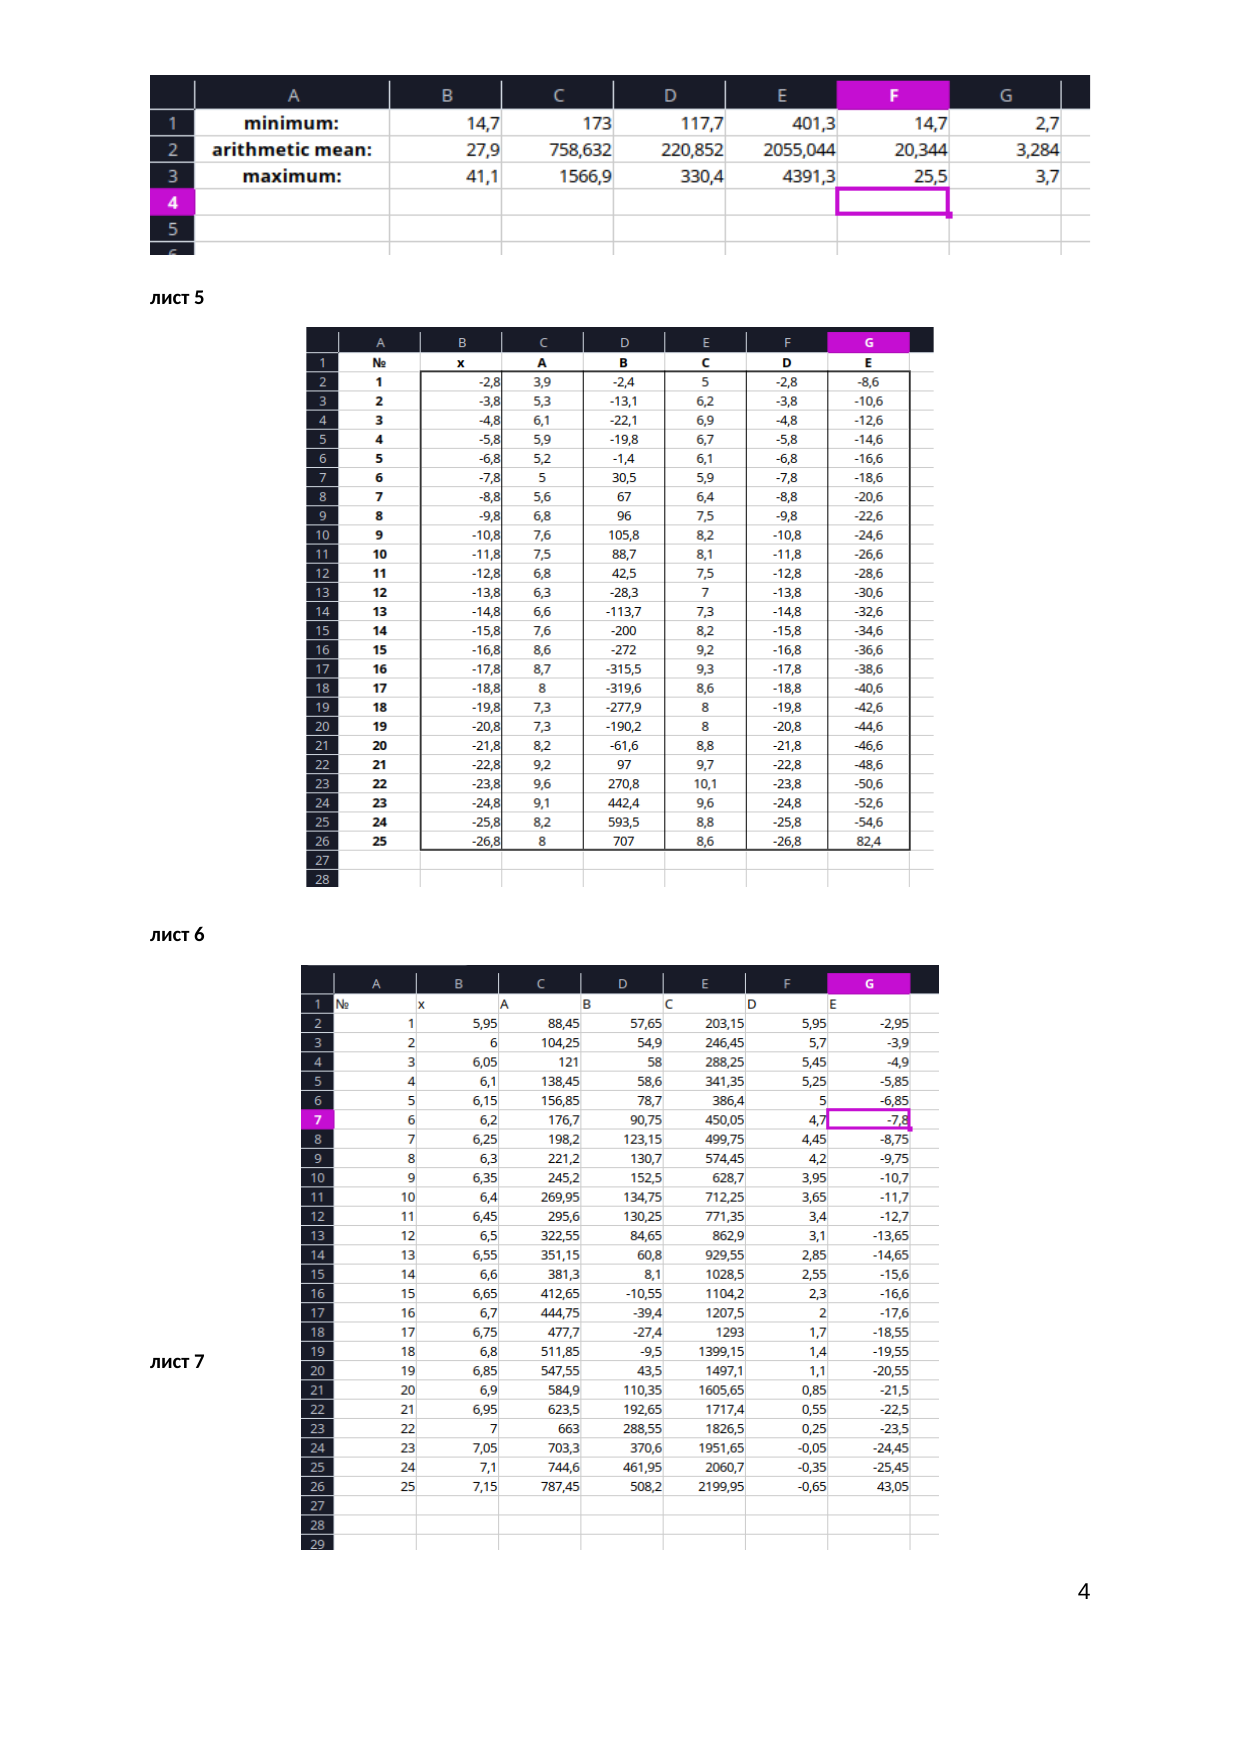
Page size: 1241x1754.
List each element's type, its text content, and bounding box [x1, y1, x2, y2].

picture [301, 965, 939, 1550]
picture [306, 327, 934, 887]
text лист 5 [150, 255, 1090, 309]
text [939, 965, 1090, 1374]
text лист 6 [150, 921, 1090, 946]
picture [150, 75, 1091, 255]
text лист 7 [150, 965, 301, 1374]
